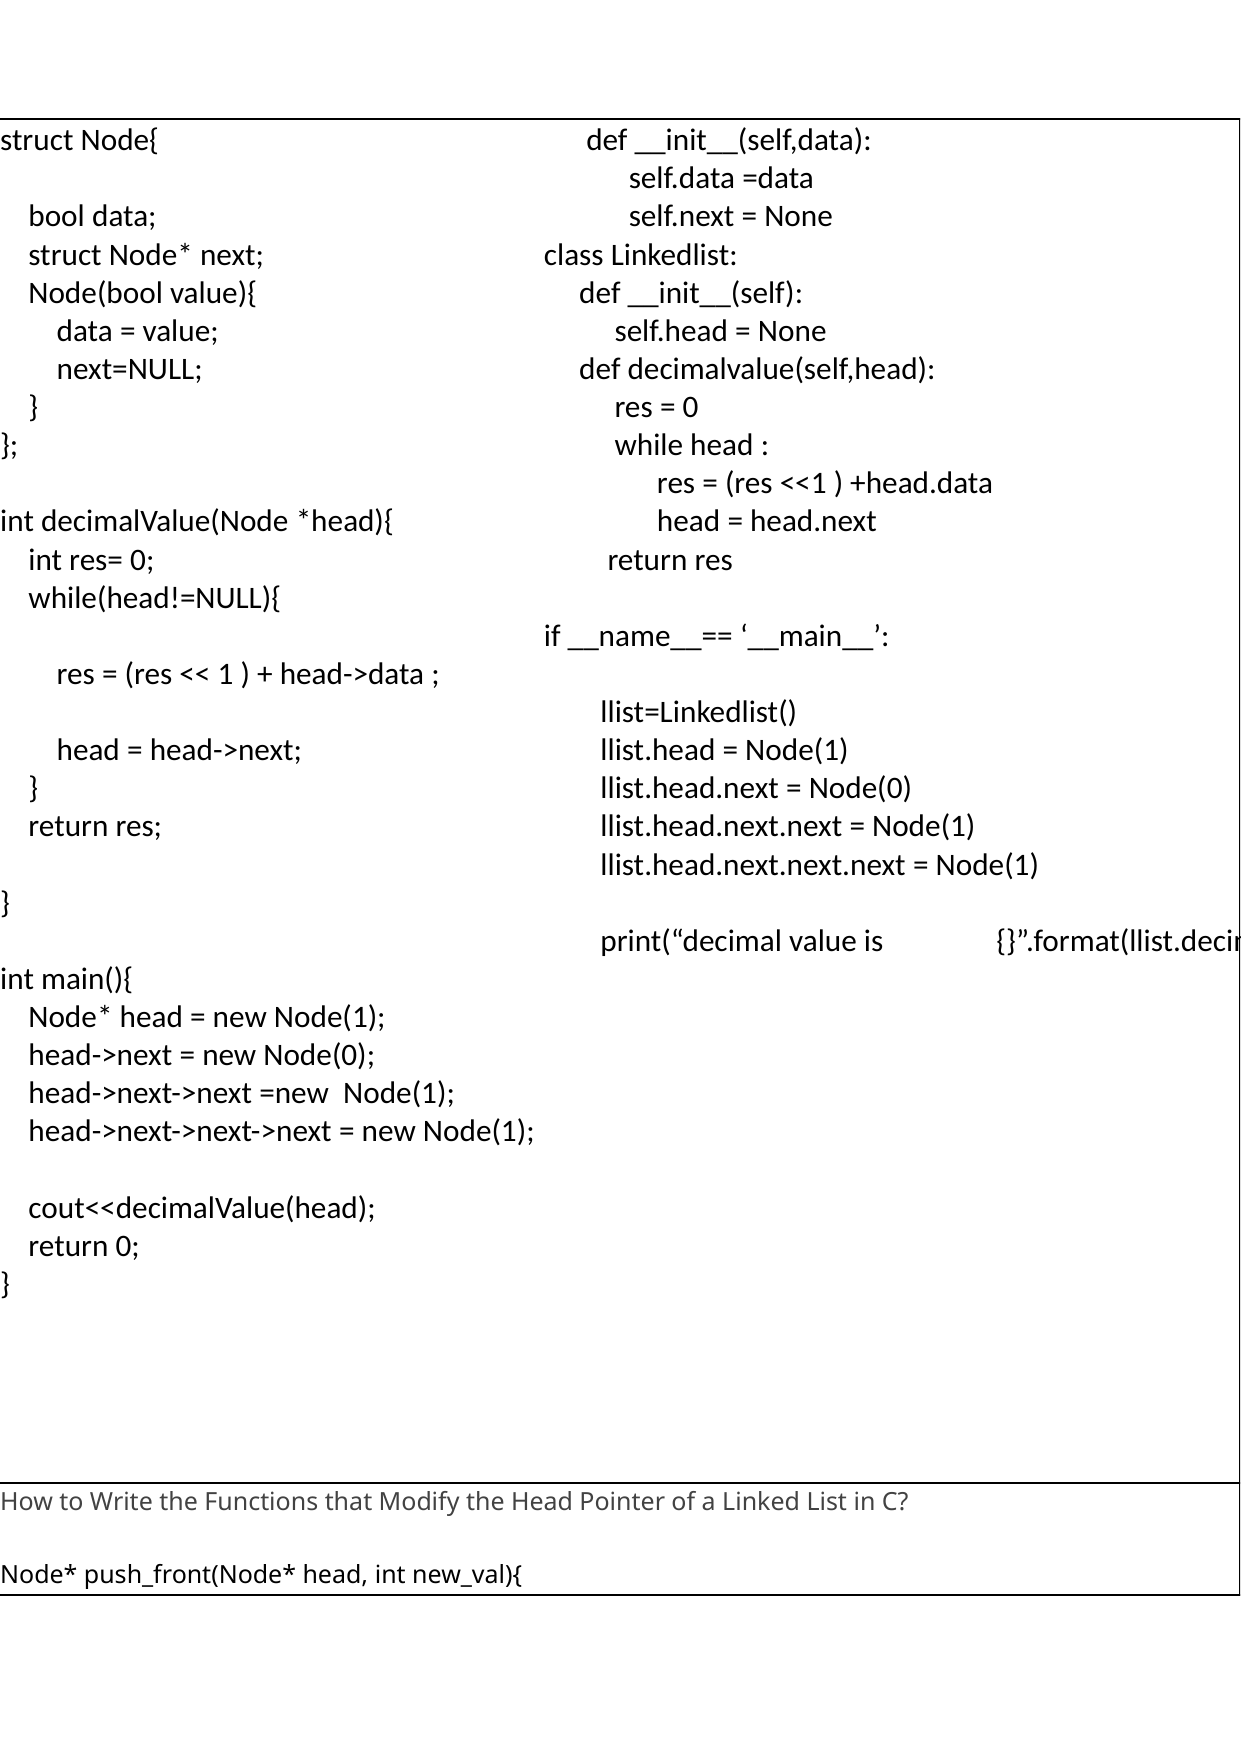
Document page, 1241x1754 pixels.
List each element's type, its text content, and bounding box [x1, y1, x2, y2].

table_cell [0, 1302, 544, 1340]
table_cell [0, 1340, 1239, 1482]
table_header Class Node: def __init__(self,data): self.data =data self.next = None class Linkedlist: def __init__(self): self.head = None def decimalvalue(self,head): res = 0 while head : res = (res <<1 ) +head.data head = head.next return res if __name__== ‘__main__’: llist=Linkedlist() llist.head = Node(1) llist.head.next = Node(0) llist.head.next.next = Node(1) llist.head.next.next.next = Node(1) print(“decimal value is {}”.format(llist.decimalvalue(llist.head))) [544, 120, 1239, 1302]
table_cell [544, 1302, 1239, 1340]
table_cell How to Write the Functions that Modify the Head Pointer of a Linked List in C? Node* push_front(Node* head, int new_val){ Node* new_node = new Node(new_val); new_node->next = head; head = new_node; return head; } int main(){ Node *head = NULL; head = push_front(head, 2); } https://www.codingninjas.com/codestudio/library/how-to-write-the-functions-that-modify-the-head-pointer-of-a-linked-list-in-c [0, 1484, 1239, 1594]
table_header struct Node{ bool data; struct Node* next; Node(bool value){ data = value; next=NULL; } }; int decimalValue(Node *head){ int res= 0; while(head!=NULL){ res = (res << 1 ) + head->data ; head = head->next; } return res; } int main(){ Node* head = new Node(1); head->next = new Node(0); head->next->next =new Node(1); head->next->next->next = new Node(1); cout<<decimalValue(head); return 0; } [0, 120, 544, 1302]
